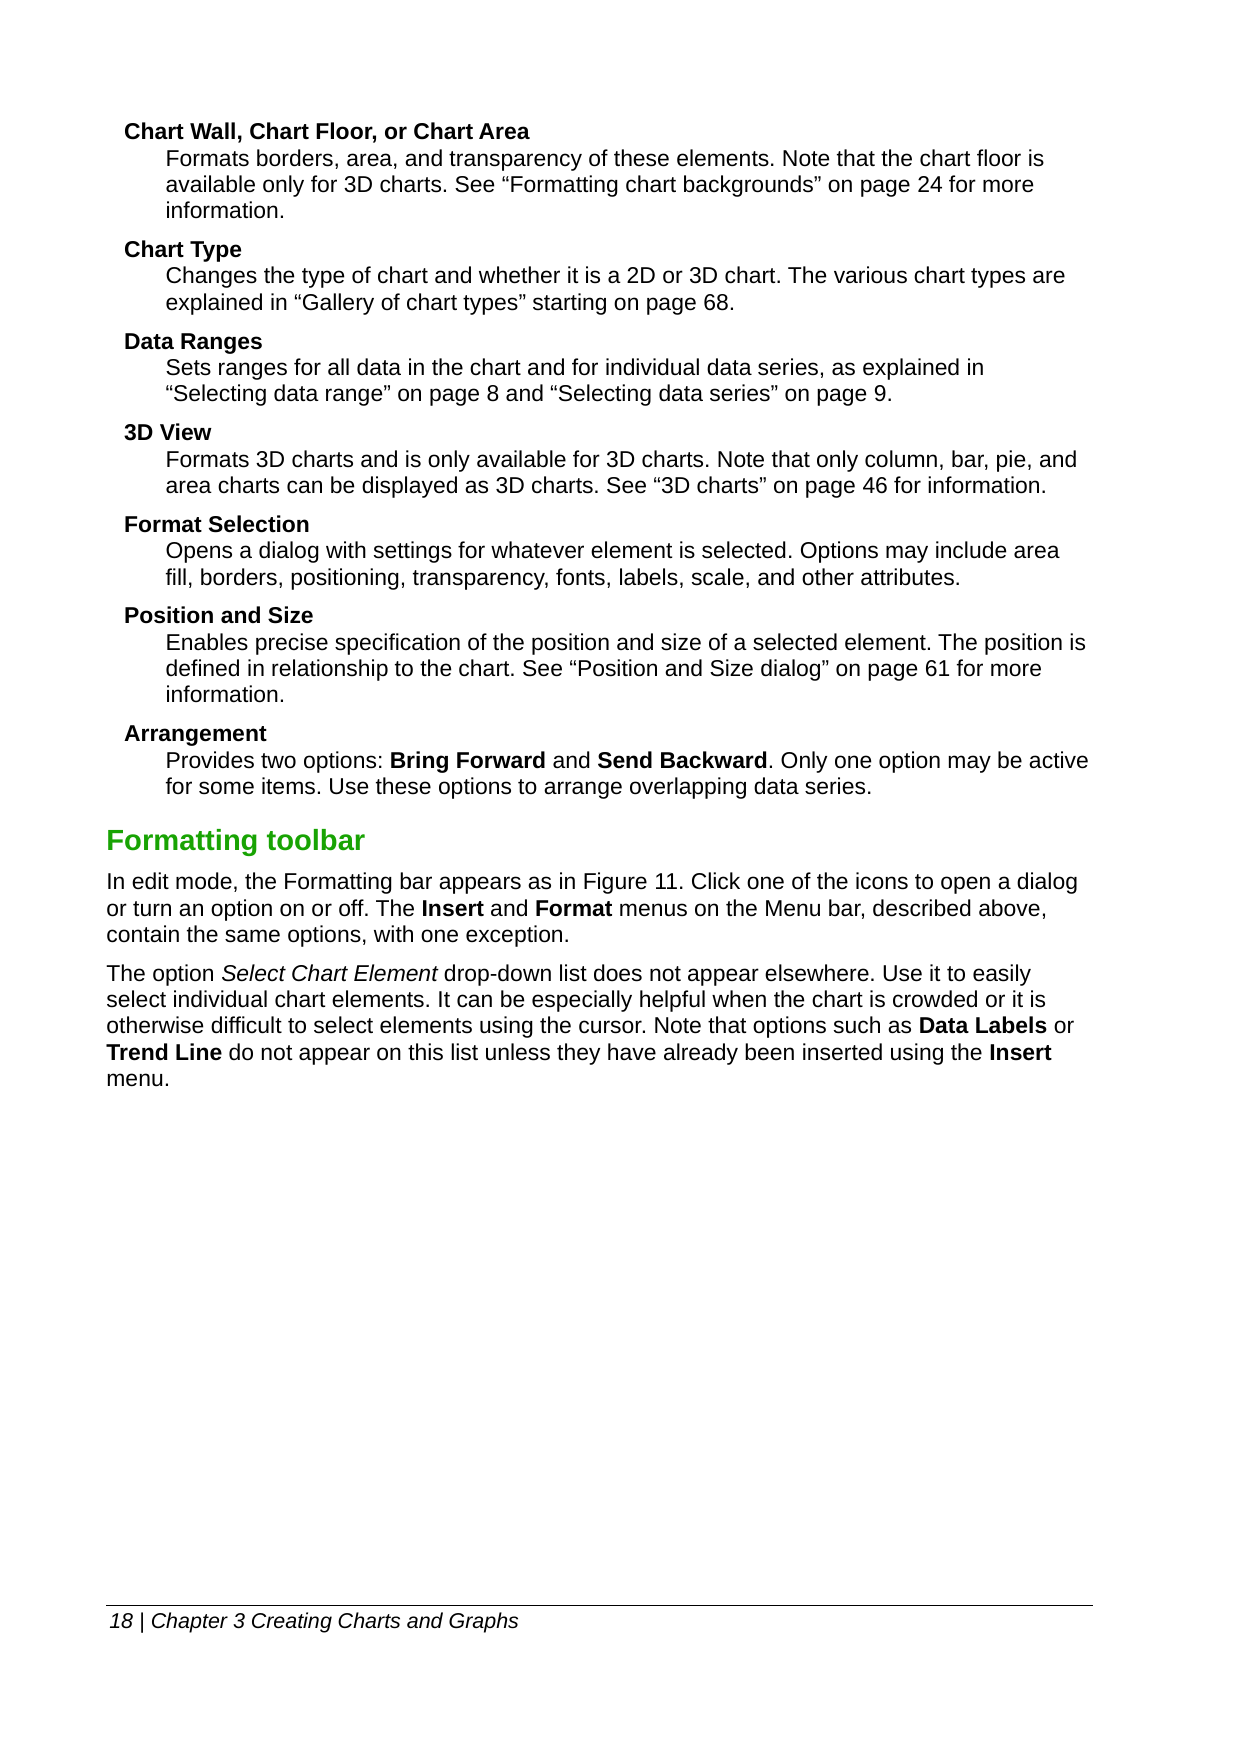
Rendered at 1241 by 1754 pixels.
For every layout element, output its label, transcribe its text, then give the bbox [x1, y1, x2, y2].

text Formats 3D charts and is only available for 3D charts. Note that only column, bar, pie, and area charts can be displayed as 3D charts. See “3D charts” on page 46 for information. [165, 446, 1093, 498]
text Arrangement [124, 720, 1093, 747]
subtitle Formatting toolbar [106, 823, 1093, 856]
text Sets ranges for all data in the chart and for individual data series, as explained in “Selecting data range” on page 8 and “Selecting data series” on page 9. [165, 354, 1093, 407]
text Chart Wall, Chart Floor, or Chart Area [124, 118, 1093, 144]
text 3D View [124, 419, 1093, 446]
text Chart Type [124, 236, 1093, 262]
text In edit mode, the Formatting bar appears as in Figure 11. Click one of the icons to open a dialog or turn an option on or off. The Insert and Format menus on the Menu bar, described above, contain the same options, with one exception. [106, 868, 1093, 947]
text Formats borders, area, and transparency of these elements. Note that the chart floor is available only for 3D charts. See “Formatting chart backgrounds” on page 24 for more information. [165, 144, 1093, 223]
text Data Ranges [124, 328, 1093, 354]
text Provides two options: Bring Forward and Send Backward. Only one option may be active for some items. Use these options to arrange overlapping data series. [165, 747, 1093, 799]
text Opens a dialog with settings for whatever element is selected. Options may include area fill, borders, positioning, transparency, fonts, labels, scale, and other attributes. [165, 537, 1093, 590]
text The option Select Chart Element drop-down list does not appear elsewhere. Use it to easily select individual chart elements. It can be especially helpful when the chart is crowded or it is otherwise difficult to select elements using the cursor. Note that options such as Data Labels or Trend Line do not appear on this list unless they have already been inserted using the Insert menu. [106, 960, 1093, 1092]
text Format Selection [124, 511, 1093, 537]
text Enables precise specification of the position and size of a selected element. The position is defined in relationship to the chart. See “Position and Size dialog” on page 61 for more information. [165, 629, 1093, 708]
text Position and Size [124, 602, 1093, 629]
text Changes the type of chart and whether it is a 2D or 3D chart. The various chart types are explained in “Gallery of chart types” starting on page 68. [165, 262, 1093, 315]
